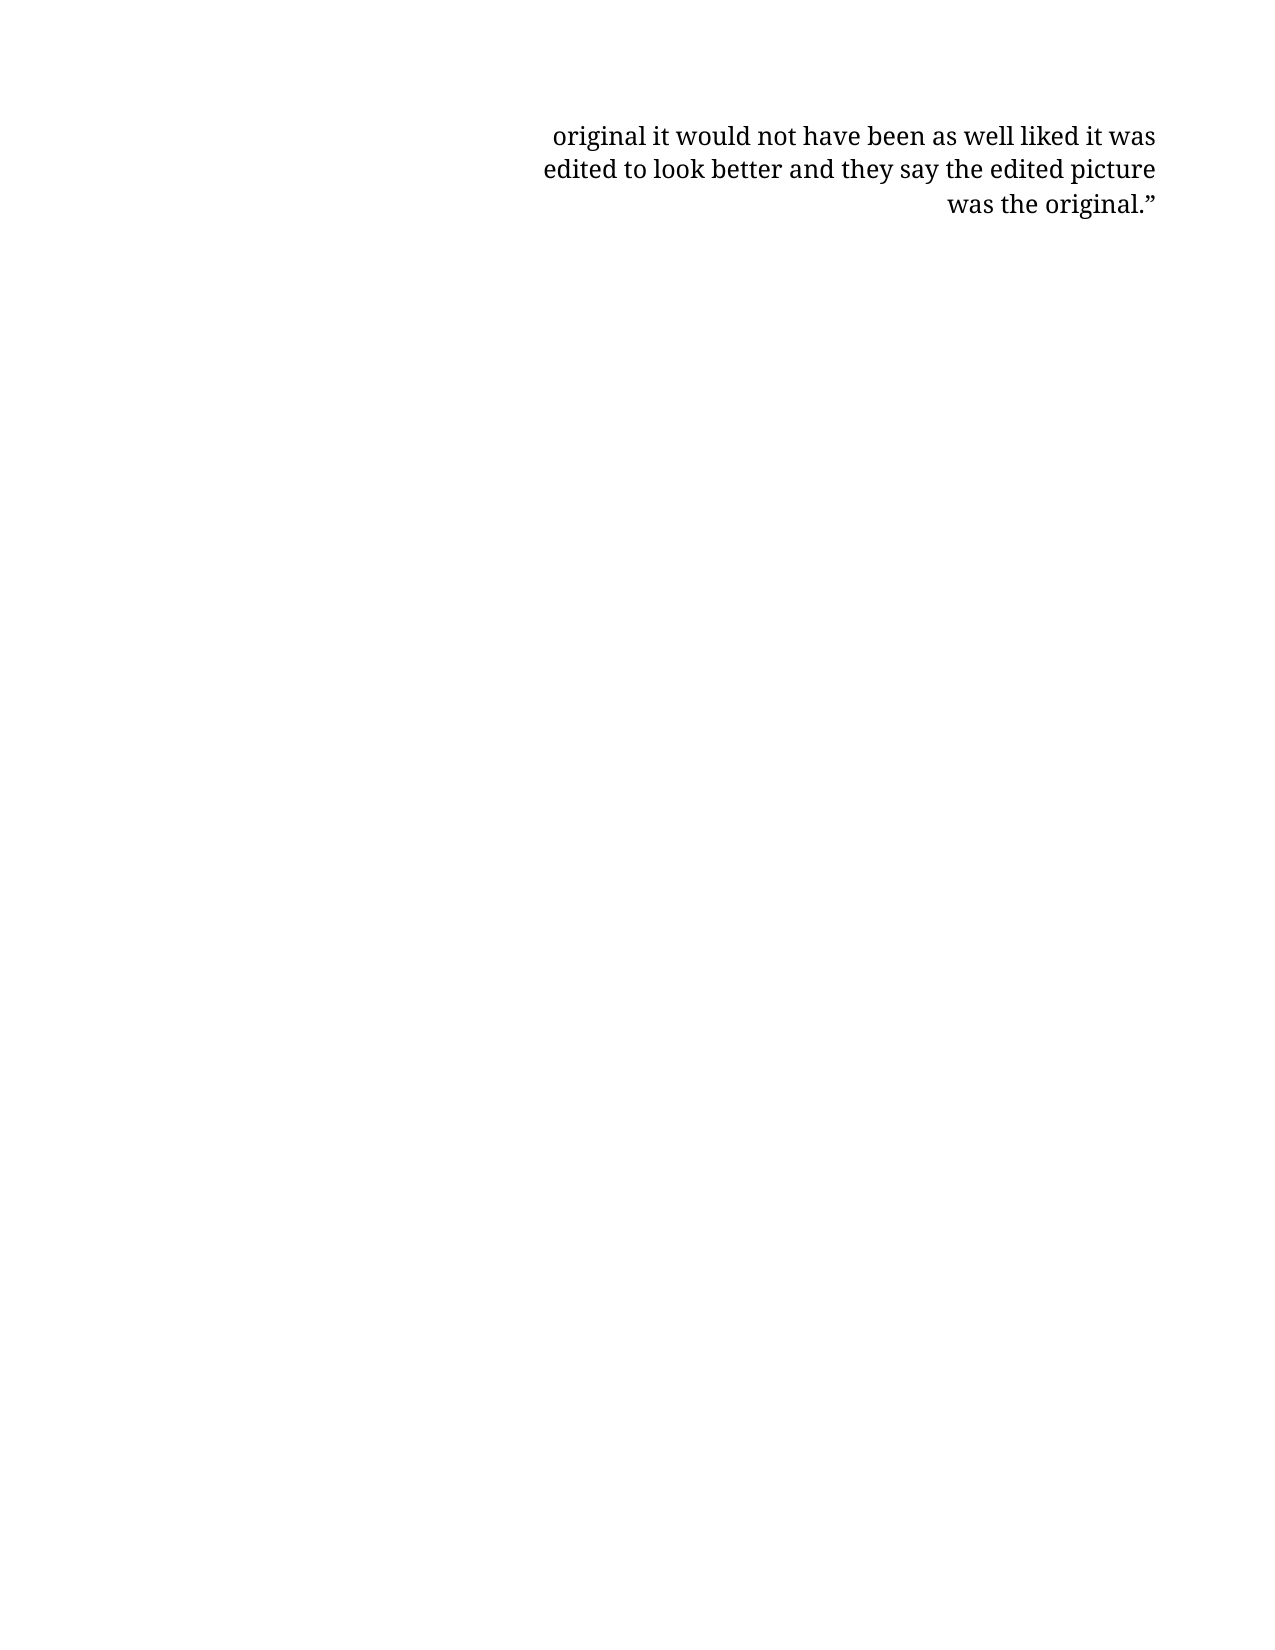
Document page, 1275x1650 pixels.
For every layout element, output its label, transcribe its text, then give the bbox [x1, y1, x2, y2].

text original it would not have been as well liked it was edited to look better and they say the edited picture was the original.” [541, 118, 1156, 220]
